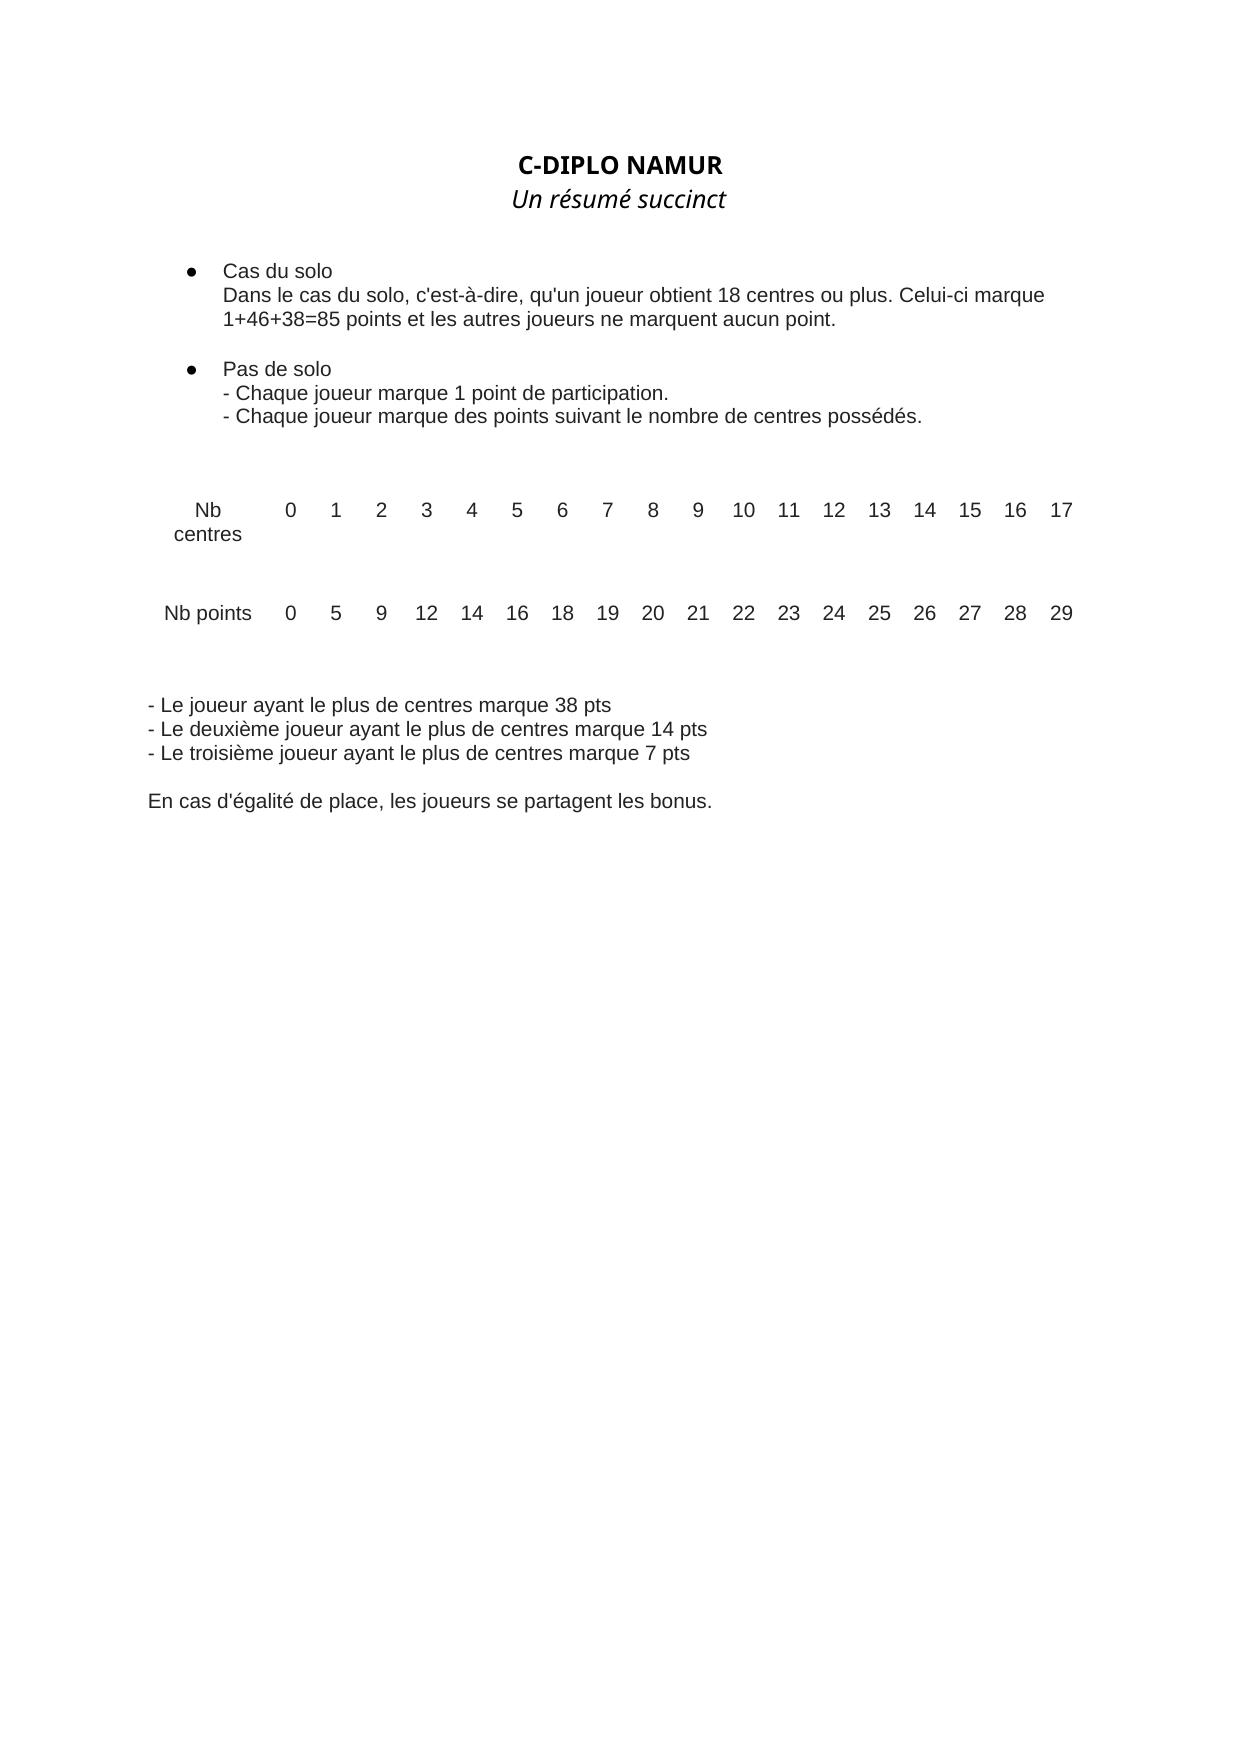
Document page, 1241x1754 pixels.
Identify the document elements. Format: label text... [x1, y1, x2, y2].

table_cell 0 [268, 580, 313, 658]
list Pas de solo - Chaque joueur marque 1 point de participation. - Chaque joueur marque des points suivant le nombre de centres possédés. [185, 356, 1093, 454]
table_cell 25 [857, 580, 902, 658]
table_cell 14 [449, 580, 494, 658]
list Cas du solo Dans le cas du solo, c'est-à-dire, qu'un joueur obtient 18 centres ou plus. Celui-ci marque 1+46+38=85 points et les autres joueurs ne marquent aucun point. [185, 259, 1093, 356]
table_cell 29 [1038, 580, 1085, 658]
table_cell 9 [359, 580, 404, 658]
table_header 1 [313, 477, 359, 580]
table_header 2 [359, 477, 404, 580]
table_cell 22 [721, 580, 766, 658]
table_cell 16 [495, 580, 540, 658]
table_cell 5 [313, 580, 359, 658]
table_header 11 [766, 477, 811, 580]
table_cell 27 [947, 580, 992, 658]
table_header 15 [947, 477, 992, 580]
table_cell 18 [540, 580, 585, 658]
table_header 17 [1038, 477, 1085, 580]
table_cell 21 [676, 580, 721, 658]
table_header 5 [495, 477, 540, 580]
table_cell 20 [630, 580, 676, 658]
text - Le joueur ayant le plus de centres marque 38 pts - Le deuxième joueur ayant le plus de centres marque 14 pts - Le troisième joueur ayant le plus de centres marque 7 pts En cas d'égalité de place, les joueurs se partagent les bonus. [148, 669, 1093, 813]
table_cell 28 [993, 580, 1038, 658]
table_header 7 [585, 477, 630, 580]
table_header 0 [268, 477, 313, 580]
table_header 16 [993, 477, 1038, 580]
table_header 12 [811, 477, 857, 580]
table_header 6 [540, 477, 585, 580]
table_cell 26 [902, 580, 947, 658]
table_header 3 [404, 477, 449, 580]
table_cell 12 [404, 580, 449, 658]
table_cell 24 [811, 580, 857, 658]
table_cell Nb points [148, 580, 268, 658]
text C-DIPLO NAMUR [148, 148, 1093, 182]
text Un résumé succinct [148, 182, 1093, 216]
table_header Nb centres [148, 477, 268, 580]
table_cell 23 [766, 580, 811, 658]
table_cell 19 [585, 580, 630, 658]
table_header 14 [902, 477, 947, 580]
table_header 8 [630, 477, 676, 580]
table_header 13 [857, 477, 902, 580]
table_header 10 [721, 477, 766, 580]
table_header 9 [676, 477, 721, 580]
table_header 4 [449, 477, 494, 580]
